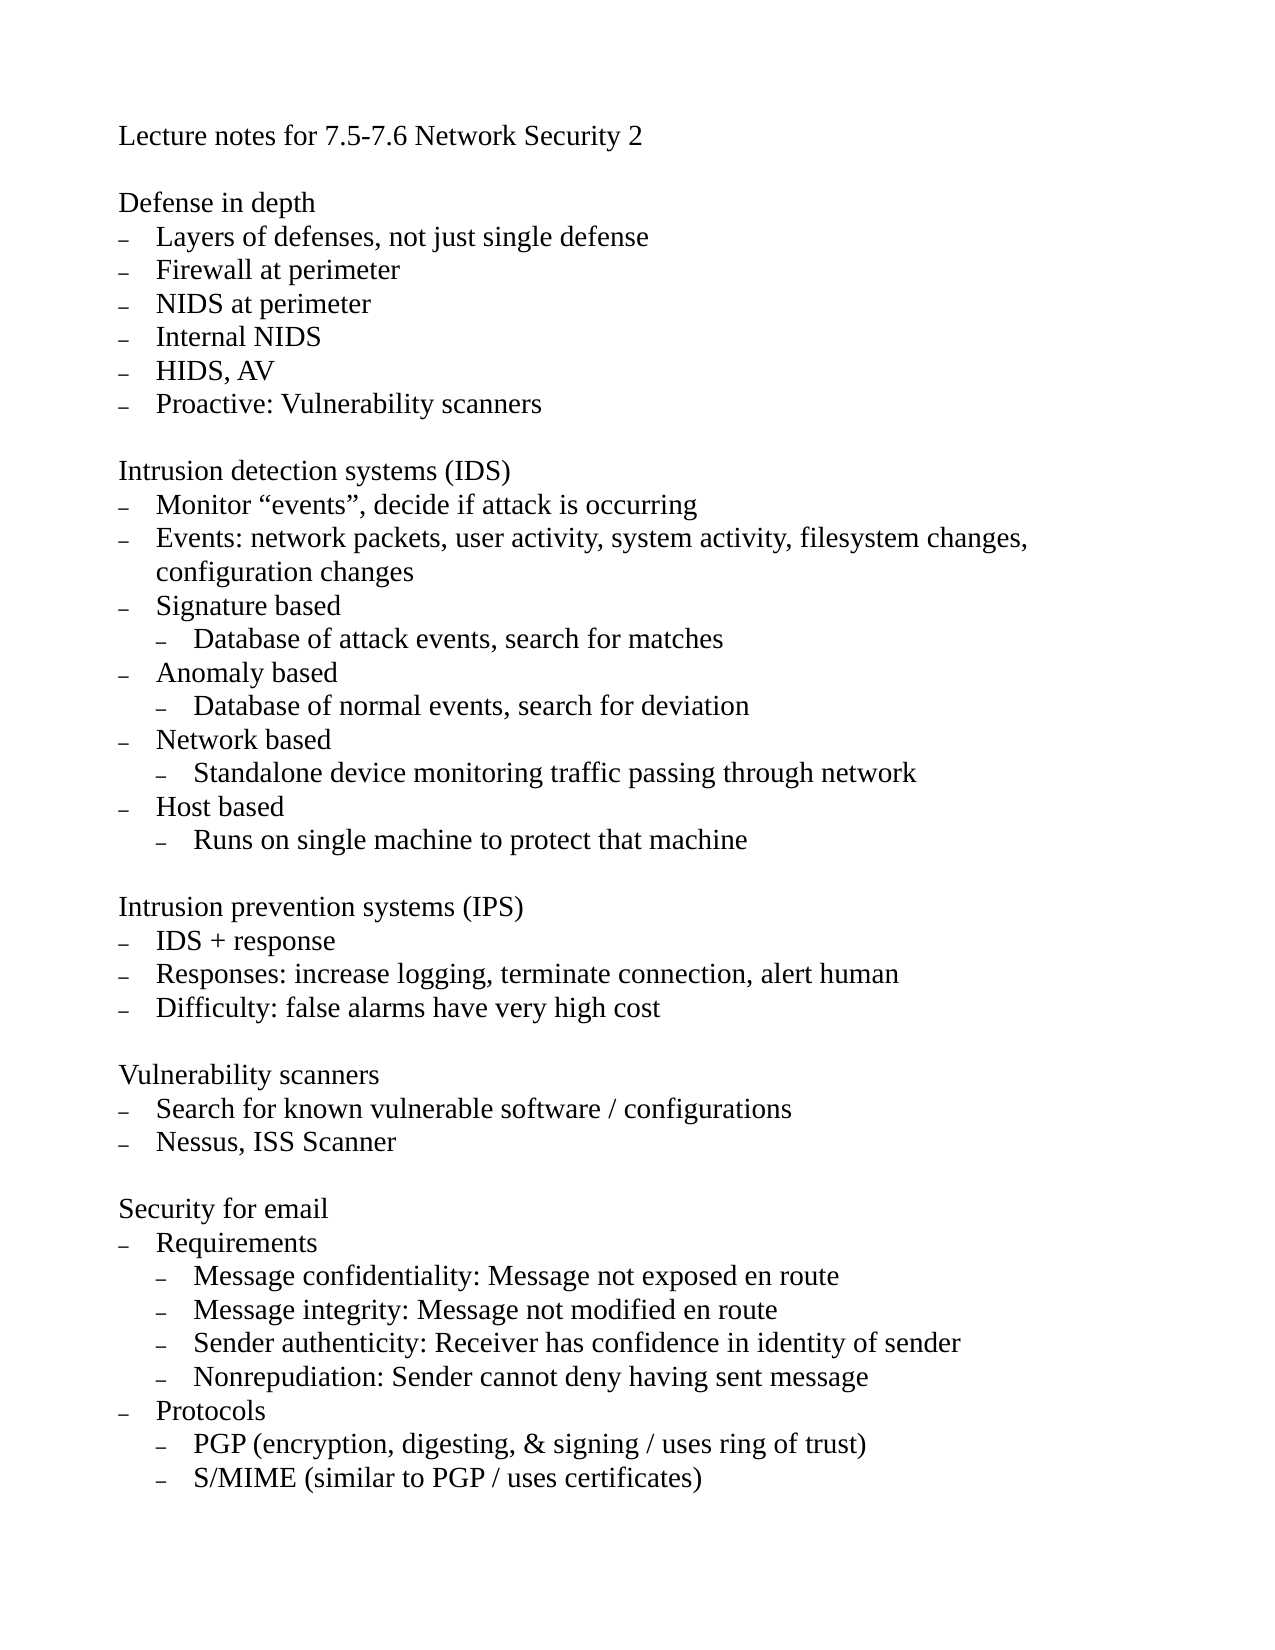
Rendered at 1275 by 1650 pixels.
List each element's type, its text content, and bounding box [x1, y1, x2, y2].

list PGP (encryption, digesting, & signing / uses ring of trust) [156, 1426, 1157, 1460]
list Sender authenticity: Receiver has confidence in identity of sender [156, 1326, 1157, 1359]
list Monitor “events”, decide if attack is occurring [118, 487, 1157, 521]
list NIDS at perimeter [118, 286, 1157, 319]
list Proactive: Vulnerability scanners [118, 386, 1157, 420]
list Runs on single machine to protect that machine [156, 822, 1157, 856]
list Requirements [118, 1225, 1157, 1258]
list Internal NIDS [118, 319, 1157, 353]
text Lecture notes for 7.5-7.6 Network Security 2 [118, 118, 1157, 152]
list Message confidentiality: Message not exposed en route [156, 1258, 1157, 1292]
text Vulnerability scanners [118, 1057, 1157, 1091]
list IDS + response [118, 923, 1157, 957]
list Host based [118, 789, 1157, 822]
list Standalone device monitoring traffic passing through network [156, 755, 1157, 789]
list Nonrepudiation: Sender cannot deny having sent message [156, 1359, 1157, 1393]
list Database of normal events, search for deviation [156, 688, 1157, 722]
list S/MIME (similar to PGP / uses certificates) [156, 1460, 1157, 1493]
list Network based [118, 722, 1157, 755]
list Signature based [118, 588, 1157, 621]
text Security for email [118, 1191, 1157, 1225]
list Difficulty: false alarms have very high cost [118, 990, 1157, 1024]
text Intrusion detection systems (IDS) [118, 453, 1157, 487]
list Layers of defenses, not just single defense [118, 219, 1157, 252]
list HIDS, AV [118, 353, 1157, 386]
list Database of attack events, search for matches [156, 621, 1157, 655]
text Defense in depth [118, 185, 1157, 219]
list Responses: increase logging, terminate connection, alert human [118, 957, 1157, 990]
list Events: network packets, user activity, system activity, filesystem changes, configuration changes [118, 521, 1157, 588]
text Intrusion prevention systems (IPS) [118, 889, 1157, 923]
list Message integrity: Message not modified en route [156, 1292, 1157, 1326]
list Search for known vulnerable software / configurations [118, 1091, 1157, 1124]
list Nessus, ISS Scanner [118, 1124, 1157, 1158]
list Anomaly based [118, 655, 1157, 688]
list Firewall at perimeter [118, 252, 1157, 286]
list Protocols [118, 1393, 1157, 1426]
